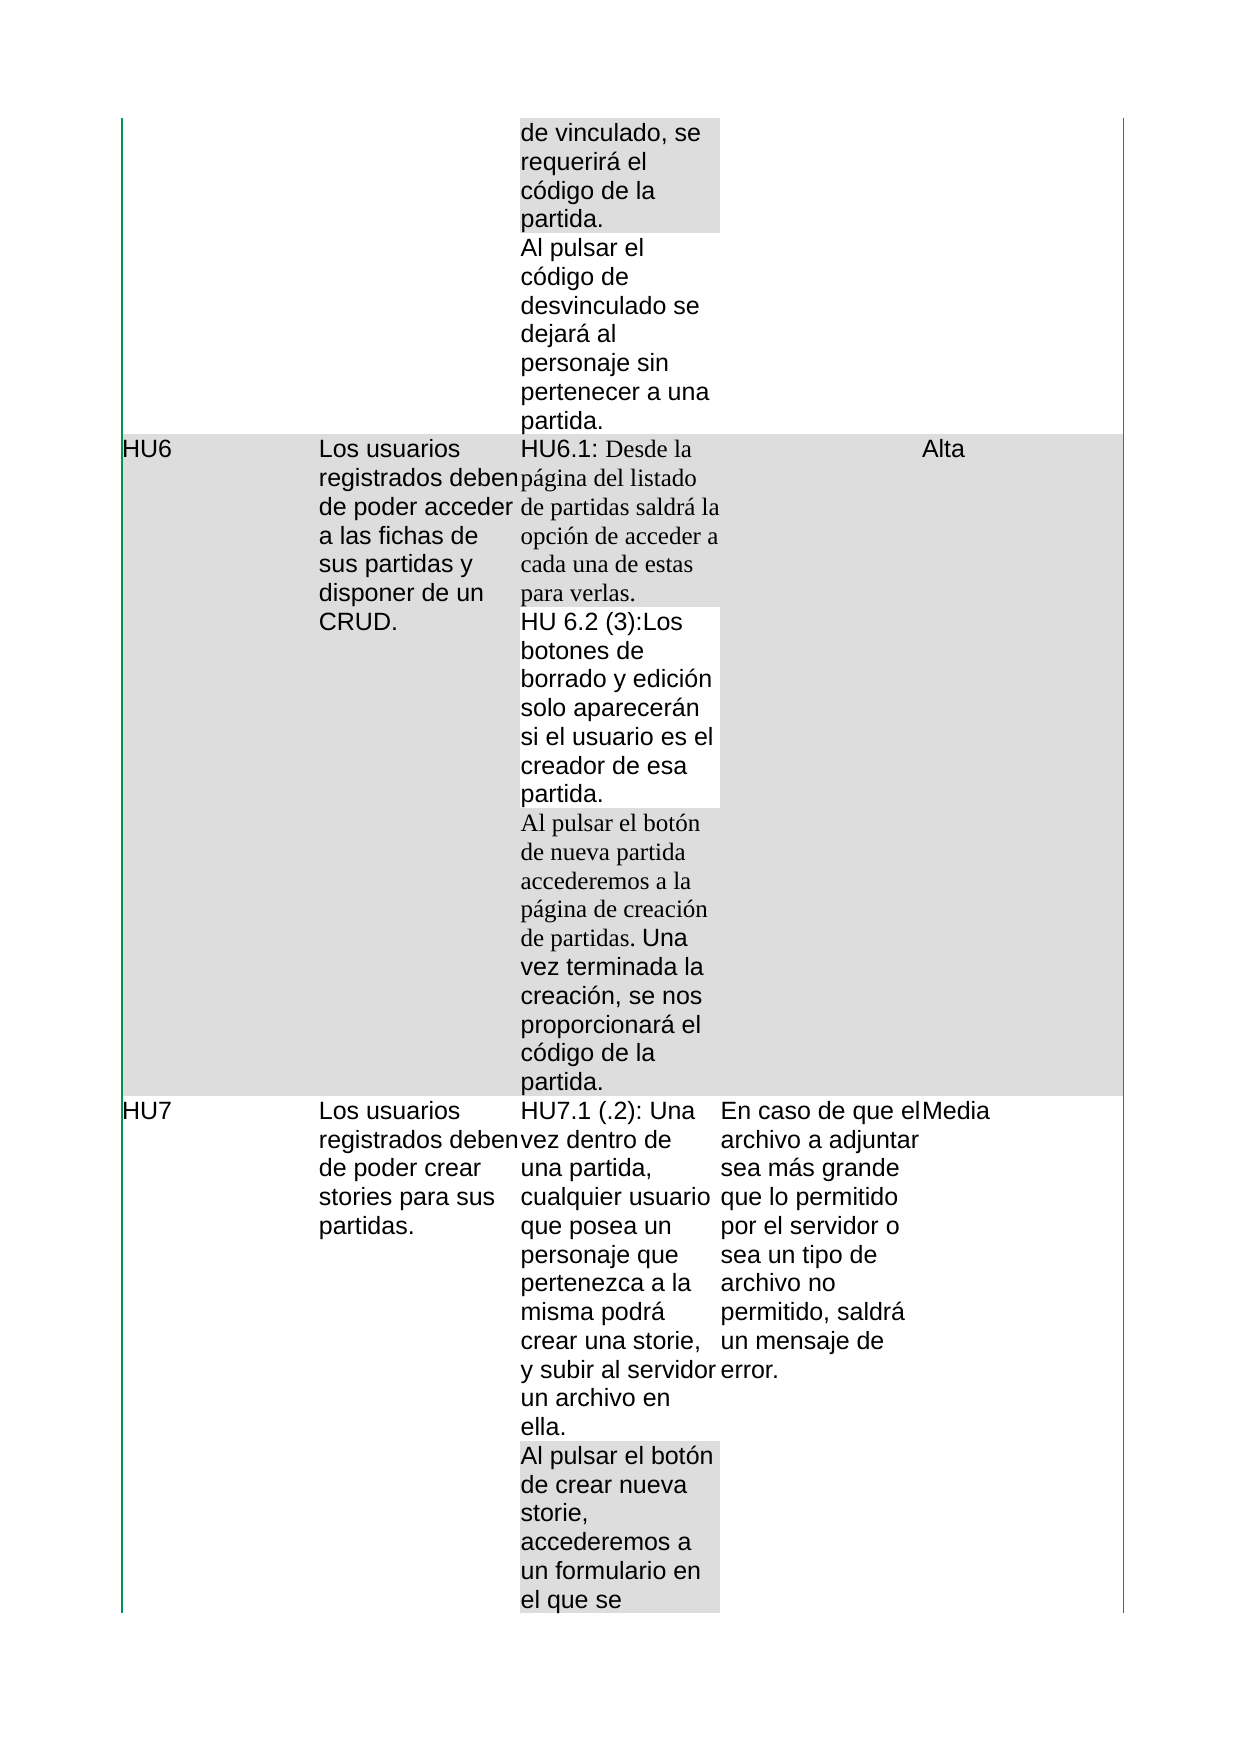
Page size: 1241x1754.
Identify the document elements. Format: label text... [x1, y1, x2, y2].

table_cell [123, 118, 319, 434]
table_cell Al pulsar el botón de crear nueva storie, accederemos a un formulario en el que se [520, 1441, 720, 1613]
table_cell HU7 [123, 1096, 319, 1613]
table_cell En caso de que el archivo a adjuntar sea más grande que lo permitido por el servidor o sea un tipo de archivo no permitido, saldrá un mensaje de error. [720, 1096, 922, 1613]
table_cell Los usuarios registrados deben de poder acceder a las fichas de sus partidas y disponer de un CRUD. [319, 434, 520, 1096]
table_cell [922, 118, 1123, 434]
table_cell [720, 118, 922, 434]
table_cell HU7.1 (.2): Una vez dentro de una partida, cualquier usuario que posea un personaje que pertenezca a la misma podrá crear una storie, y subir al servidor un archivo en ella. [520, 1096, 720, 1441]
table_cell Al pulsar el botón de nueva partida accederemos a la página de creación de partidas. Una vez terminada la creación, se nos proporcionará el código de la partida. [520, 808, 720, 1096]
table_cell Alta [922, 434, 1123, 1096]
table_cell Al pulsar el código de desvinculado se dejará al personaje sin pertenecer a una partida. [520, 233, 720, 434]
table_cell [319, 118, 520, 434]
table_cell Los usuarios registrados deben de poder crear stories para sus partidas. [319, 1096, 520, 1613]
table_cell HU 6.2 (3):Los botones de borrado y edición solo aparecerán si el usuario es el creador de esa partida. [520, 607, 720, 808]
table_cell de vinculado, se requerirá el código de la partida. [520, 118, 720, 233]
table_cell HU6 [123, 434, 319, 1096]
table_cell HU6.1: Desde la página del listado de partidas saldrá la opción de acceder a cada una de estas para verlas. [520, 434, 720, 607]
table_cell Media [922, 1096, 1123, 1613]
table_cell [720, 434, 922, 1096]
